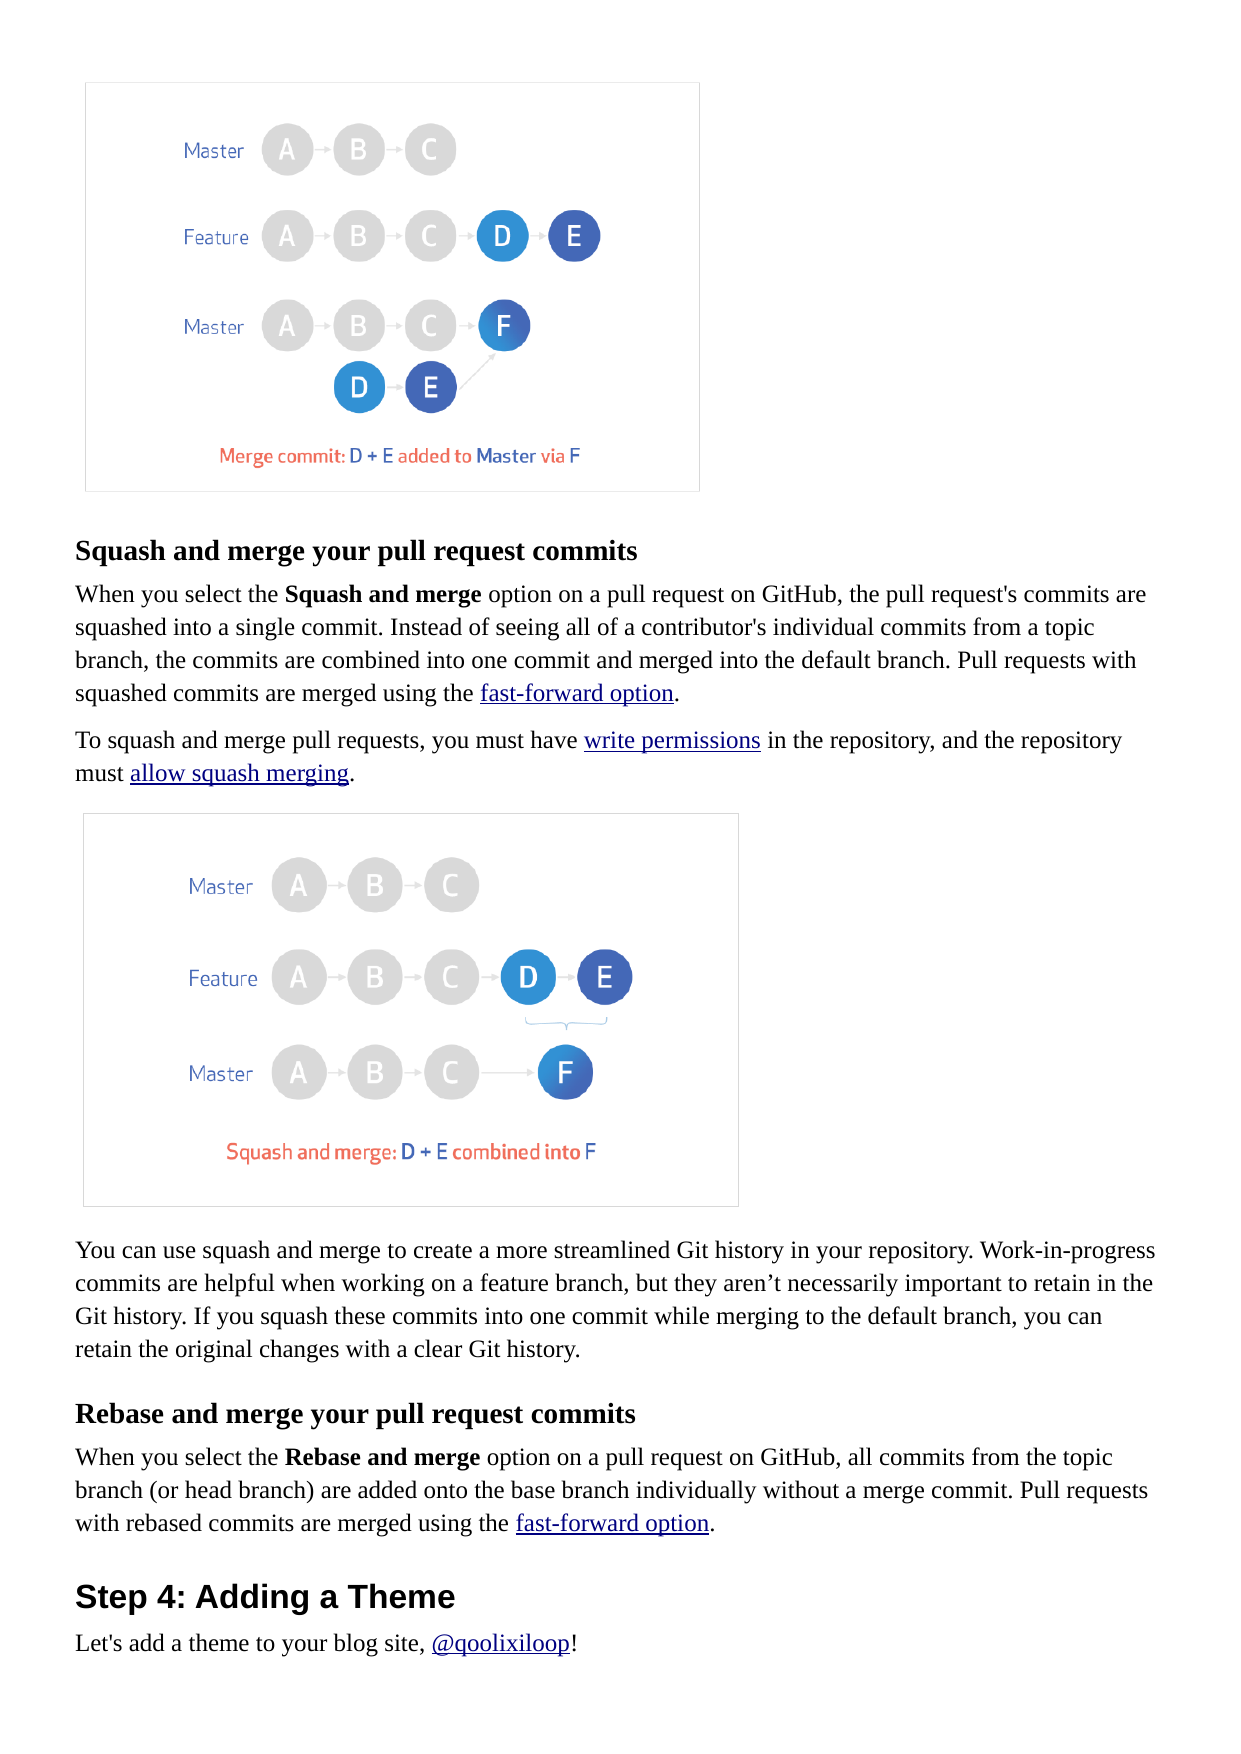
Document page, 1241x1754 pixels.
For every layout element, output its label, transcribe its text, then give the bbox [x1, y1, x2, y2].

text You can use squash and merge to create a more streamlined Git history in your repository. Work-in-progress commits are helpful when working on a feature branch, but they aren’t necessarily important to retain in the Git history. If you squash these commits into one commit while merging to the default branch, you can retain the original changes with a clear Git history. [75, 1235, 1165, 1363]
subtitle Squash and merge your pull request commits [75, 533, 1165, 566]
text When you select the Squash and merge option on a pull request on GitHub, the pull request's commits are squashed into a single commit. Instead of seeing all of a contributor's individual commits from a topic branch, the commits are combined into one commit and merged into the default branch. Pull requests with squashed commits are merged using the fast-forward option. [75, 579, 1165, 707]
picture [75, 75, 706, 500]
text When you select the Rebase and merge option on a pull request on GitHub, all commits from the topic branch (or head branch) are added onto the base branch individually without a merge commit. Pull requests with rebased commits are merged using the fast-forward option. [75, 1442, 1165, 1537]
picture [75, 806, 747, 1217]
subtitle Rebase and merge your pull request commits [75, 1396, 1165, 1430]
subtitle Step 4: Adding a Theme [75, 1577, 1165, 1616]
text To squash and merge pull requests, you must have write permissions in the repository, and the repository must allow squash merging. [75, 726, 1165, 787]
text Let's add a theme to your blog site, @qoolixiloop! [75, 1628, 1165, 1657]
